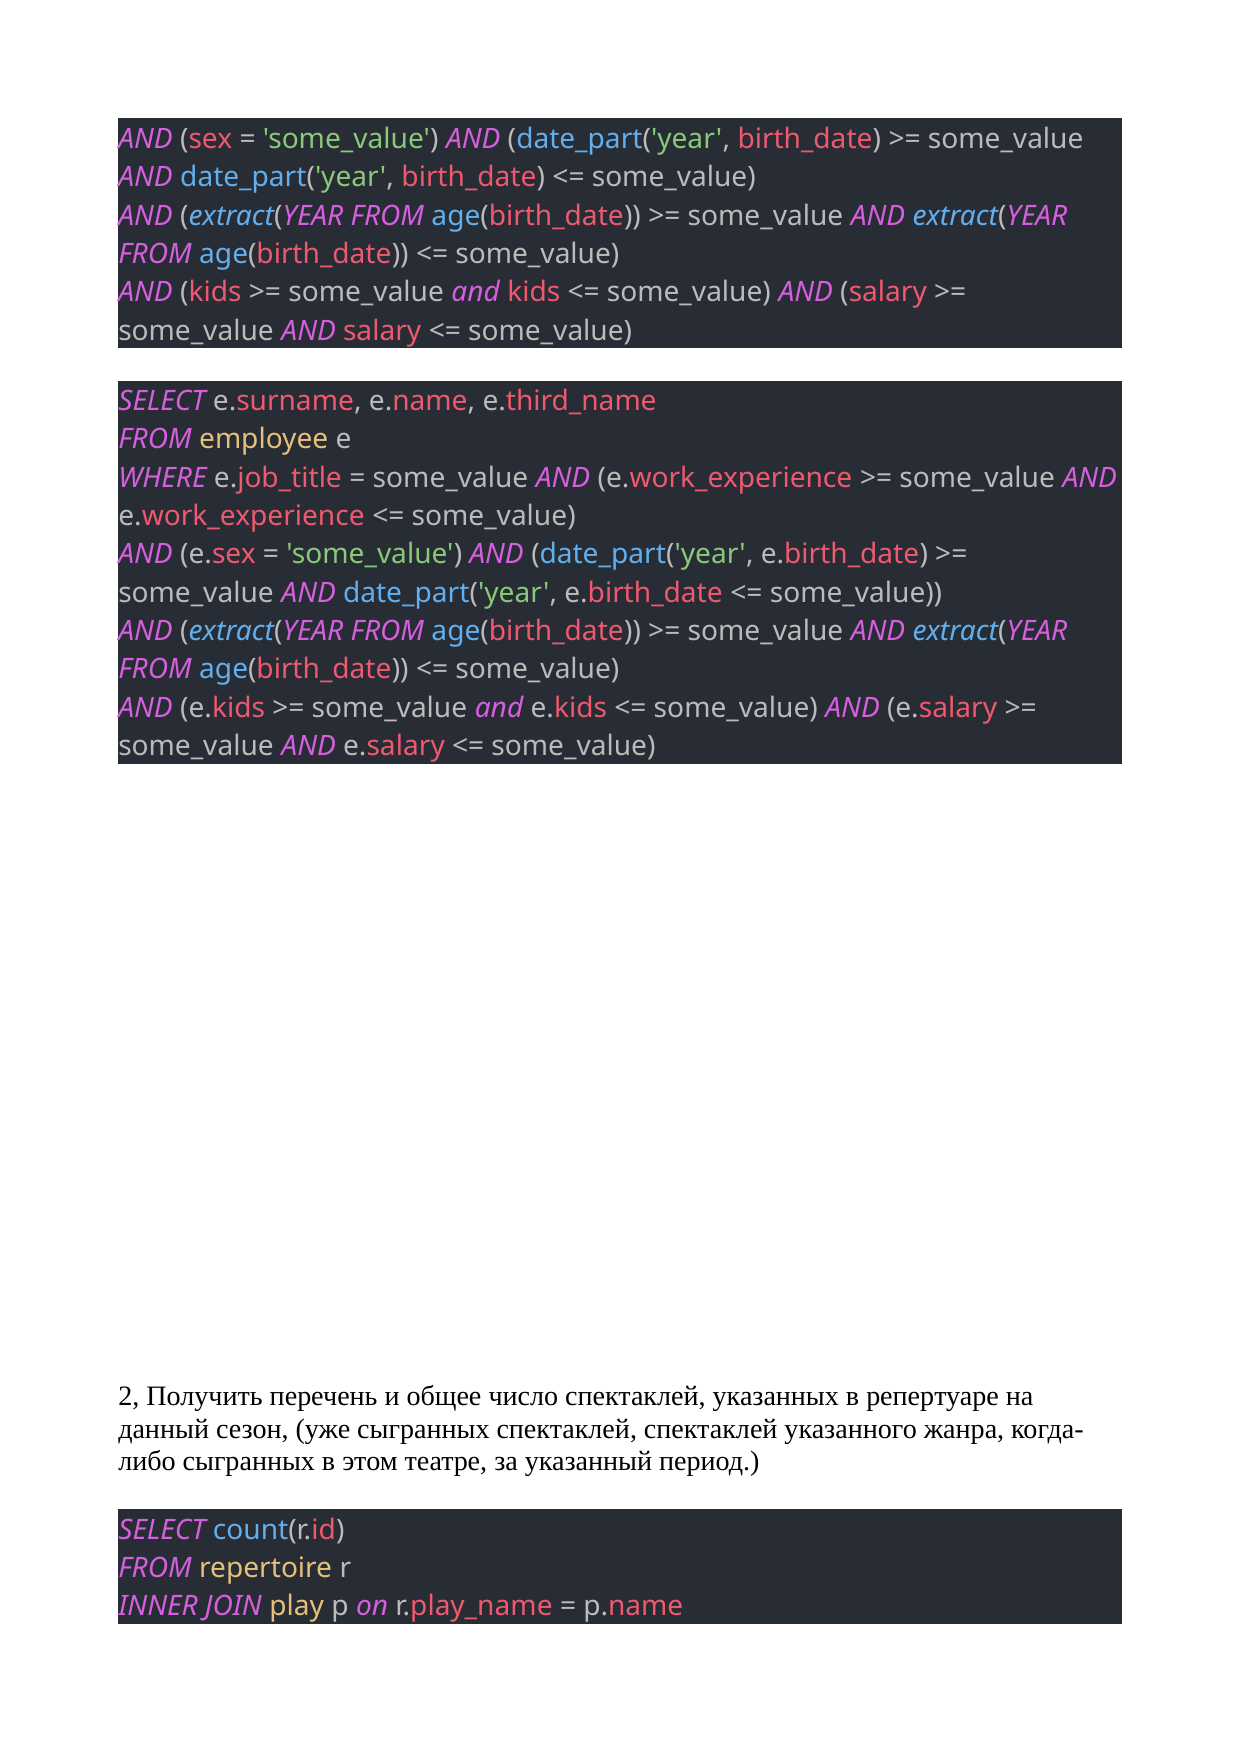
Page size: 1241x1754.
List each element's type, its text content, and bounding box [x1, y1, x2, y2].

text SELECT count(r.id) FROM repertoire r INNER JOIN play p on r.play_name = p.name [118, 1509, 1122, 1624]
text SELECT e.surname, e.name, e.third_name FROM employee e WHERE e.job_title = some_value AND (e.work_experience >= some_value AND e.work_experience <= some_value) AND (e.sex = 'some_value') AND (date_part('year', e.birth_date) >= some_value AND date_part('year', e.birth_date <= some_value)) AND (extract(YEAR FROM age(birth_date)) >= some_value AND extract(YEAR FROM age(birth_date)) <= some_value) AND (e.kids >= some_value and e.kids <= some_value) AND (e.salary >= some_value AND e.salary <= some_value) [118, 381, 1122, 764]
text AND (sex = 'some_value') AND (date_part('year', birth_date) >= some_value AND date_part('year', birth_date) <= some_value) AND (extract(YEAR FROM age(birth_date)) >= some_value AND extract(YEAR FROM age(birth_date)) <= some_value) AND (kids >= some_value and kids <= some_value) AND (salary >= some_value AND salary <= some_value) [118, 118, 1122, 348]
text 2, Получить перечень и общее число спектаклей, указанных в pепеpтуаpе на данный сезон, (уже сыгpанных спектаклей, спектаклей указанного жанpа, когда-либо сыгpанных в этом театpе, за указанный пеpиод.) [118, 1379, 1122, 1477]
